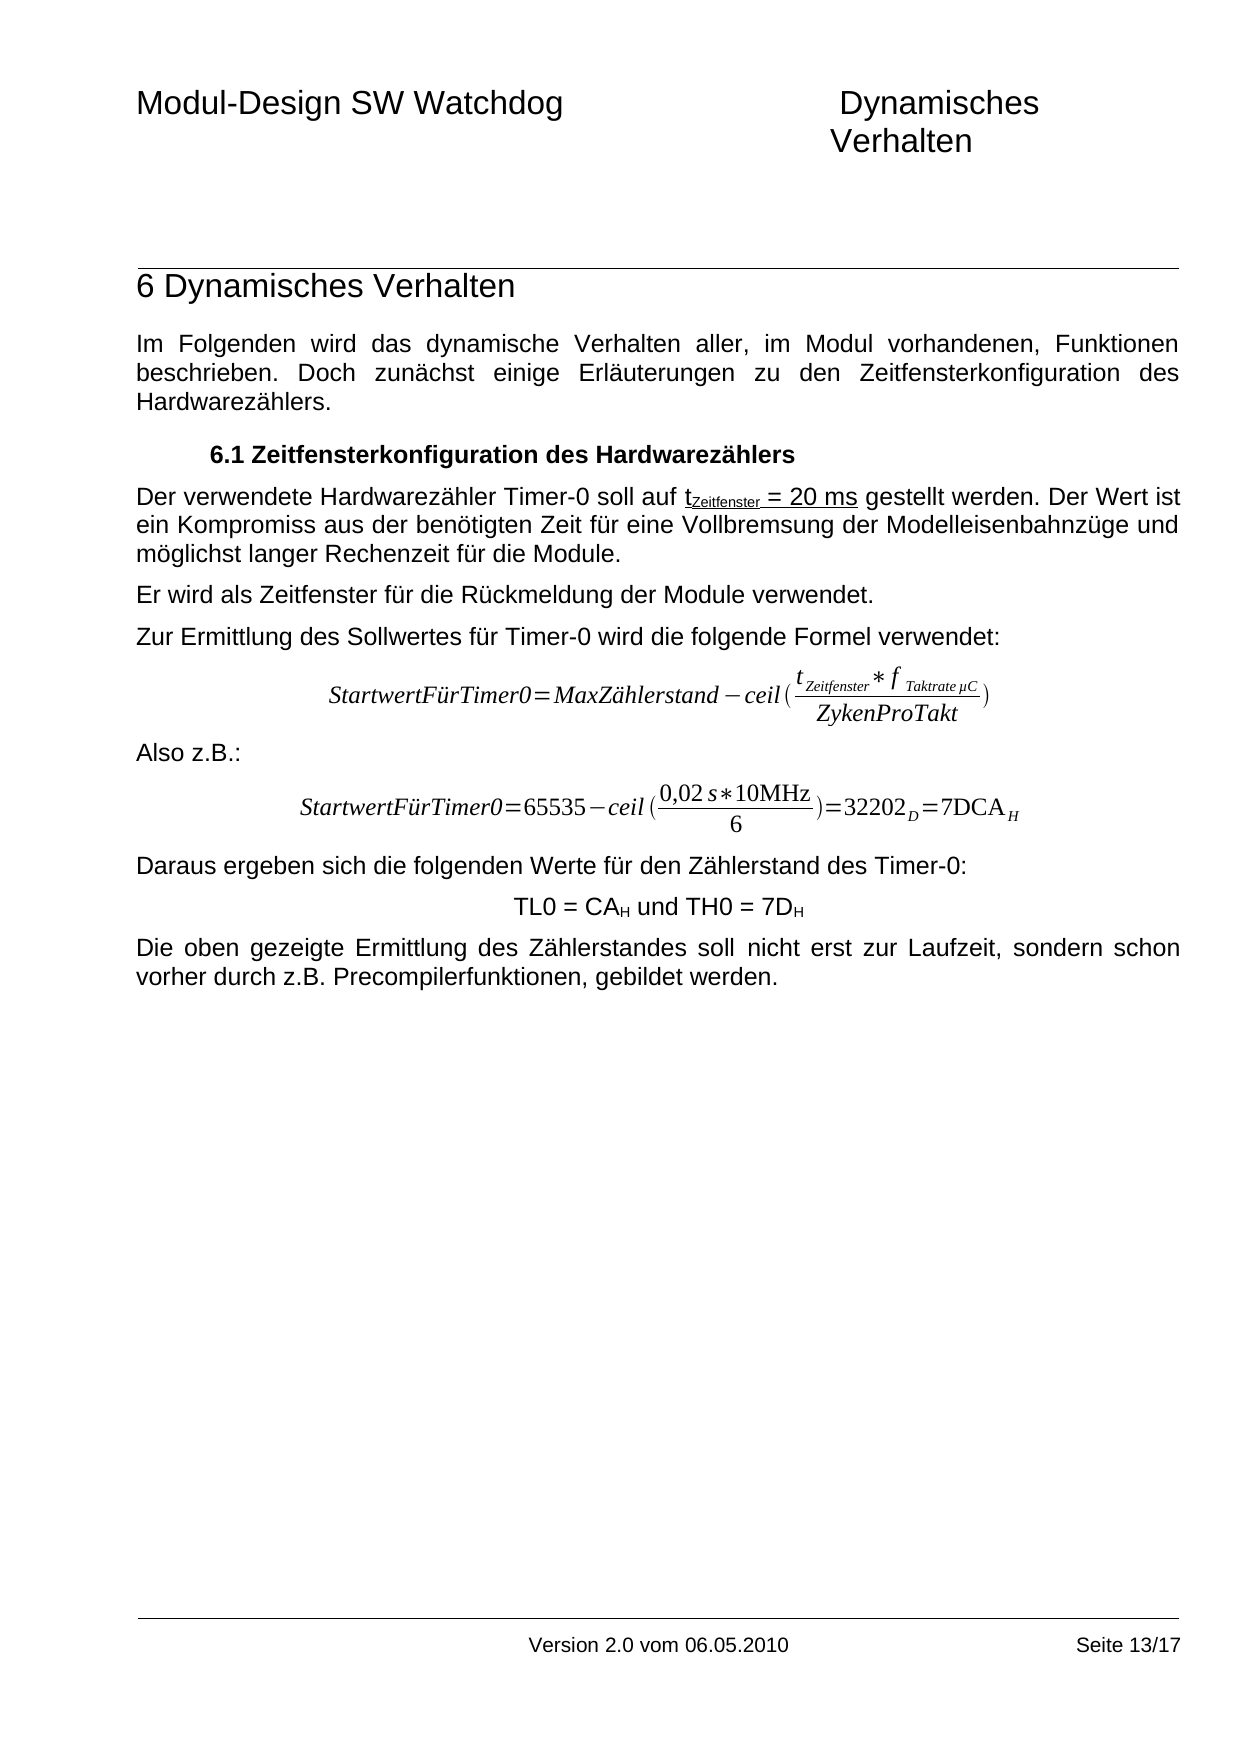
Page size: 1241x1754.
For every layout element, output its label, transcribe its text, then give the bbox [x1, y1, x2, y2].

text Die oben gezeigte Ermittlung des Zählerstandes soll nicht erst zur Laufzeit, sondern schon vorher durch z.B. Precompilerfunktionen, gebildet werden. [136, 933, 1181, 991]
subtitle Dynamisches Verhalten [136, 289, 194, 304]
text Zur Ermittlung des Sollwertes für Timer-0 wird die folgende Formel verwendet: [136, 622, 1181, 651]
subtitle Dynamisches Verhalten [192, 289, 1181, 304]
text TL0 = CAH und TH0 = 7DH [136, 892, 1181, 921]
text Der verwendete Hardwarezähler Timer-0 soll auf tZeitfenster = 20 ms gestellt werden. Der Wert ist ein Kompromiss aus der benötigten Zeit für eine Vollbremsung der Modelleisenbahnzüge und möglichst langer Rechenzeit für die Module. [136, 482, 1181, 568]
text Daraus ergeben sich die folgenden Werte für den Zählerstand des Timer-0: [136, 851, 1181, 880]
text Er wird als Zeitfenster für die Rückmeldung der Module verwendet. [136, 581, 1181, 609]
subtitle Zeitfensterkonfiguration des Hardwarezählers [209, 441, 1181, 469]
text Im Folgenden wird das dynamische Verhalten aller, im Modul vorhandenen, Funktionen beschrieben. Doch zunächst einige Erläuterungen zu den Zeitfensterkonfiguration des Hardwarezählers. [136, 329, 1181, 416]
text Also z.B.: [136, 738, 1181, 767]
